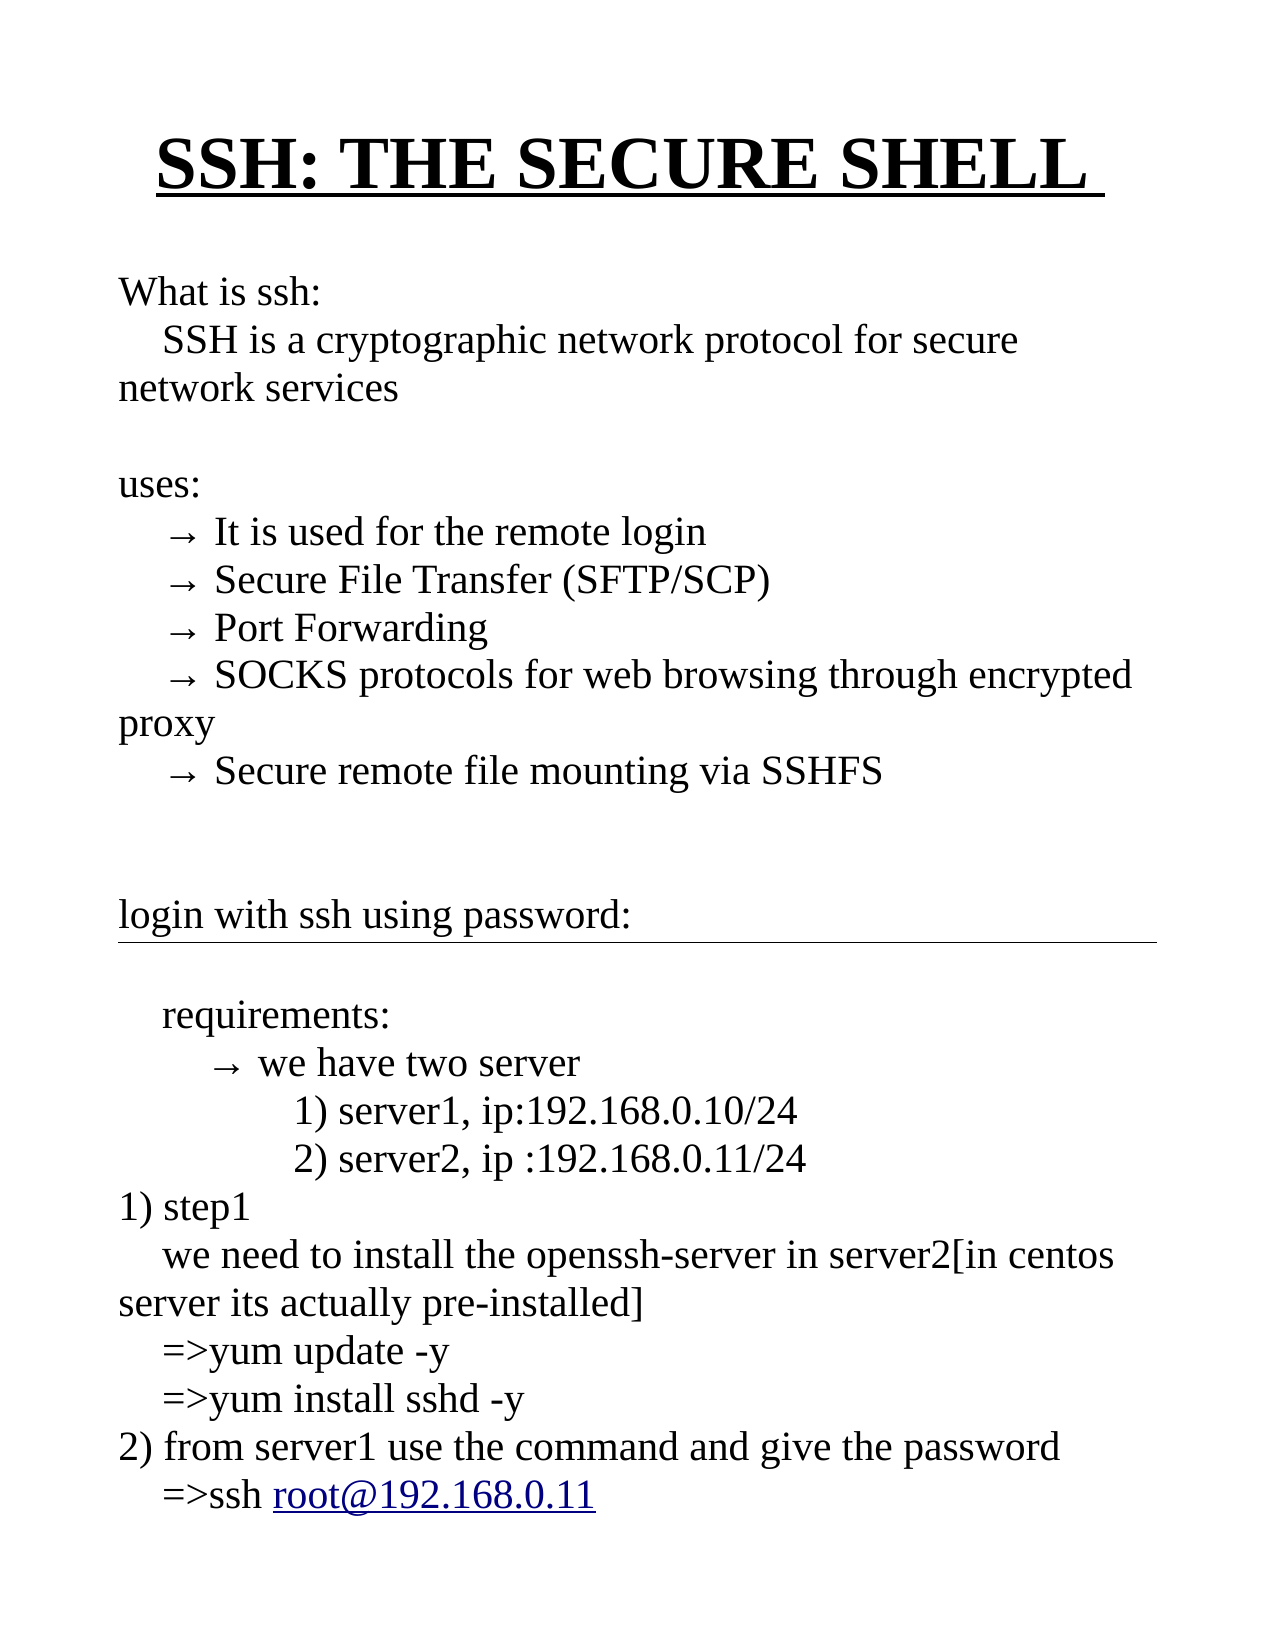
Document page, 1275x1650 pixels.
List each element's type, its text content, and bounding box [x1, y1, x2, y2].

text → SOCKS protocols for web browsing through encrypted proxy [118, 650, 1157, 746]
text → Secure File Transfer (SFTP/SCP) [118, 554, 1157, 602]
text → It is used for the remote login [118, 506, 1157, 554]
text SSH is a cryptographic network protocol for secure network services [118, 314, 1157, 410]
text =>ssh root@192.168.0.11 [118, 1469, 1157, 1517]
text =>yum update -y [118, 1325, 1157, 1373]
text 1) step1 [118, 1182, 1157, 1229]
text login with ssh using password: [118, 889, 1157, 942]
text uses: [118, 458, 1157, 506]
text SSH: THE SECURE SHELL [118, 118, 1157, 204]
text What is ssh: [118, 267, 1157, 314]
text 2) server2, ip :192.168.0.11/24 [118, 1134, 1157, 1182]
text → Port Forwarding [118, 602, 1157, 650]
text 1) server1, ip:192.168.0.10/24 [118, 1086, 1157, 1134]
text → we have two server [118, 1038, 1157, 1086]
text requirements: [118, 990, 1157, 1038]
text =>yum install sshd -y [118, 1373, 1157, 1421]
text → Secure remote file mounting via SSHFS [118, 746, 1157, 794]
text 2) from server1 use the command and give the password [118, 1421, 1157, 1469]
text we need to install the openssh-server in server2[in centos server its actually pre-installed] [118, 1229, 1157, 1325]
